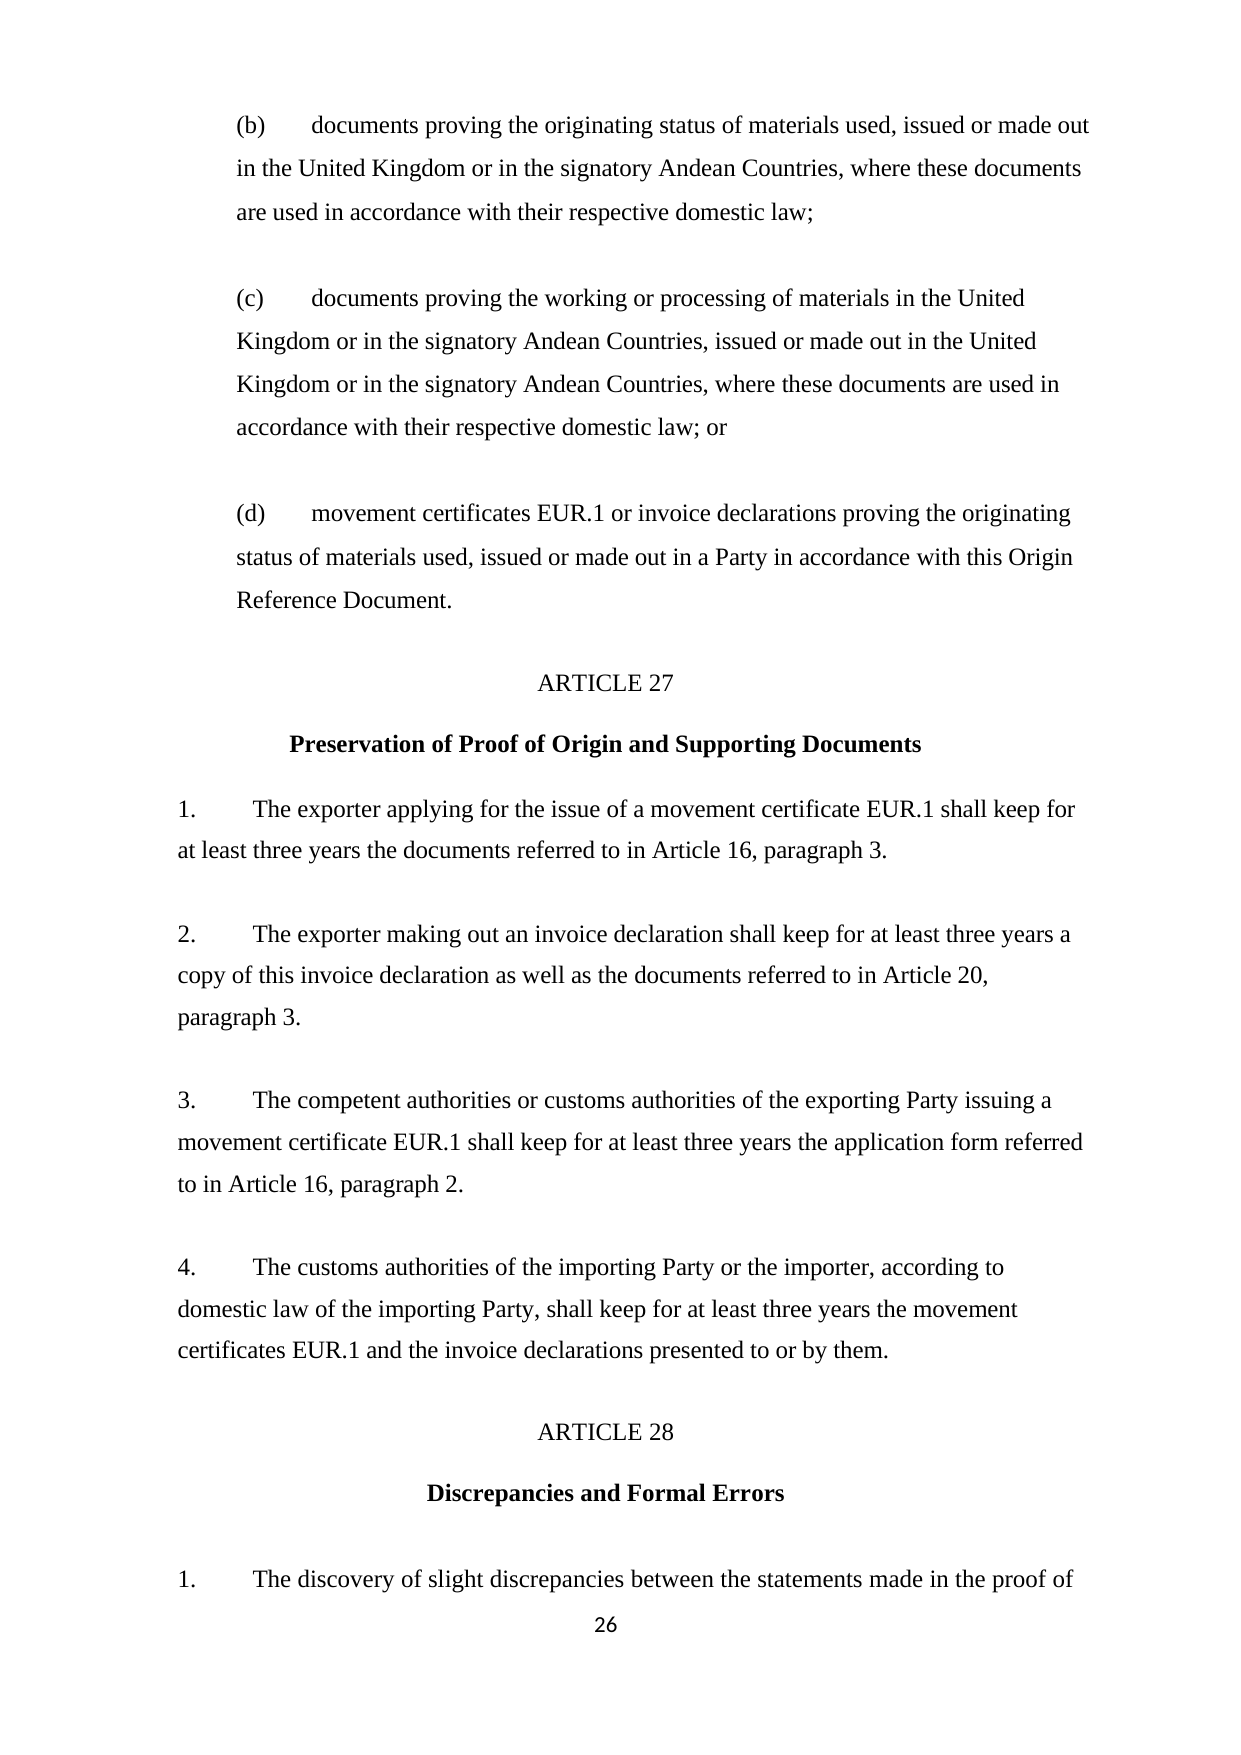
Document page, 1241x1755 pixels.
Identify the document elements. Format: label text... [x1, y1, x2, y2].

list The competent authorities or customs authorities of the exporting Party issuing a movement certificate EUR.1 shall keep for at least three years the application form referred to in Article 16, paragraph 2. [177, 1086, 1088, 1198]
subtitle Preservation of Proof of Origin and Supporting Documents [106, 729, 1105, 758]
subtitle ARTICLE 28 [106, 1417, 1105, 1446]
subtitle ARTICLE 27 [106, 668, 1105, 697]
list The exporter making out an invoice declaration shall keep for at least three years a copy of this invoice declaration as well as the documents referred to in Article 20, paragraph 3. [177, 919, 1088, 1031]
list movement certificates EUR.1 or invoice declarations proving the originating status of materials used, issued or made out in a Party in accordance with this Origin Reference Document. [236, 498, 1105, 613]
list documents proving the originating status of materials used, issued or made out in the United Kingdom or in the signatory Andean Countries, where these documents are used in accordance with their respective domestic law; [236, 110, 1105, 225]
list The discovery of slight discrepancies between the statements made in the proof of [177, 1564, 1094, 1593]
subtitle Discrepancies and Formal Errors [106, 1478, 1105, 1507]
list The customs authorities of the importing Party or the importer, according to domestic law of the importing Party, shall keep for at least three years the movement certificates EUR.1 and the invoice declarations presented to or by them. [177, 1252, 1088, 1364]
list documents proving the working or processing of materials in the United Kingdom or in the signatory Andean Countries, issued or made out in the United Kingdom or in the signatory Andean Countries, where these documents are used in accordance with their respective domestic law; or [236, 283, 1105, 441]
list The exporter applying for the issue of a movement certificate EUR.1 shall keep for at least three years the documents referred to in Article 16, paragraph 3. [177, 794, 1088, 864]
